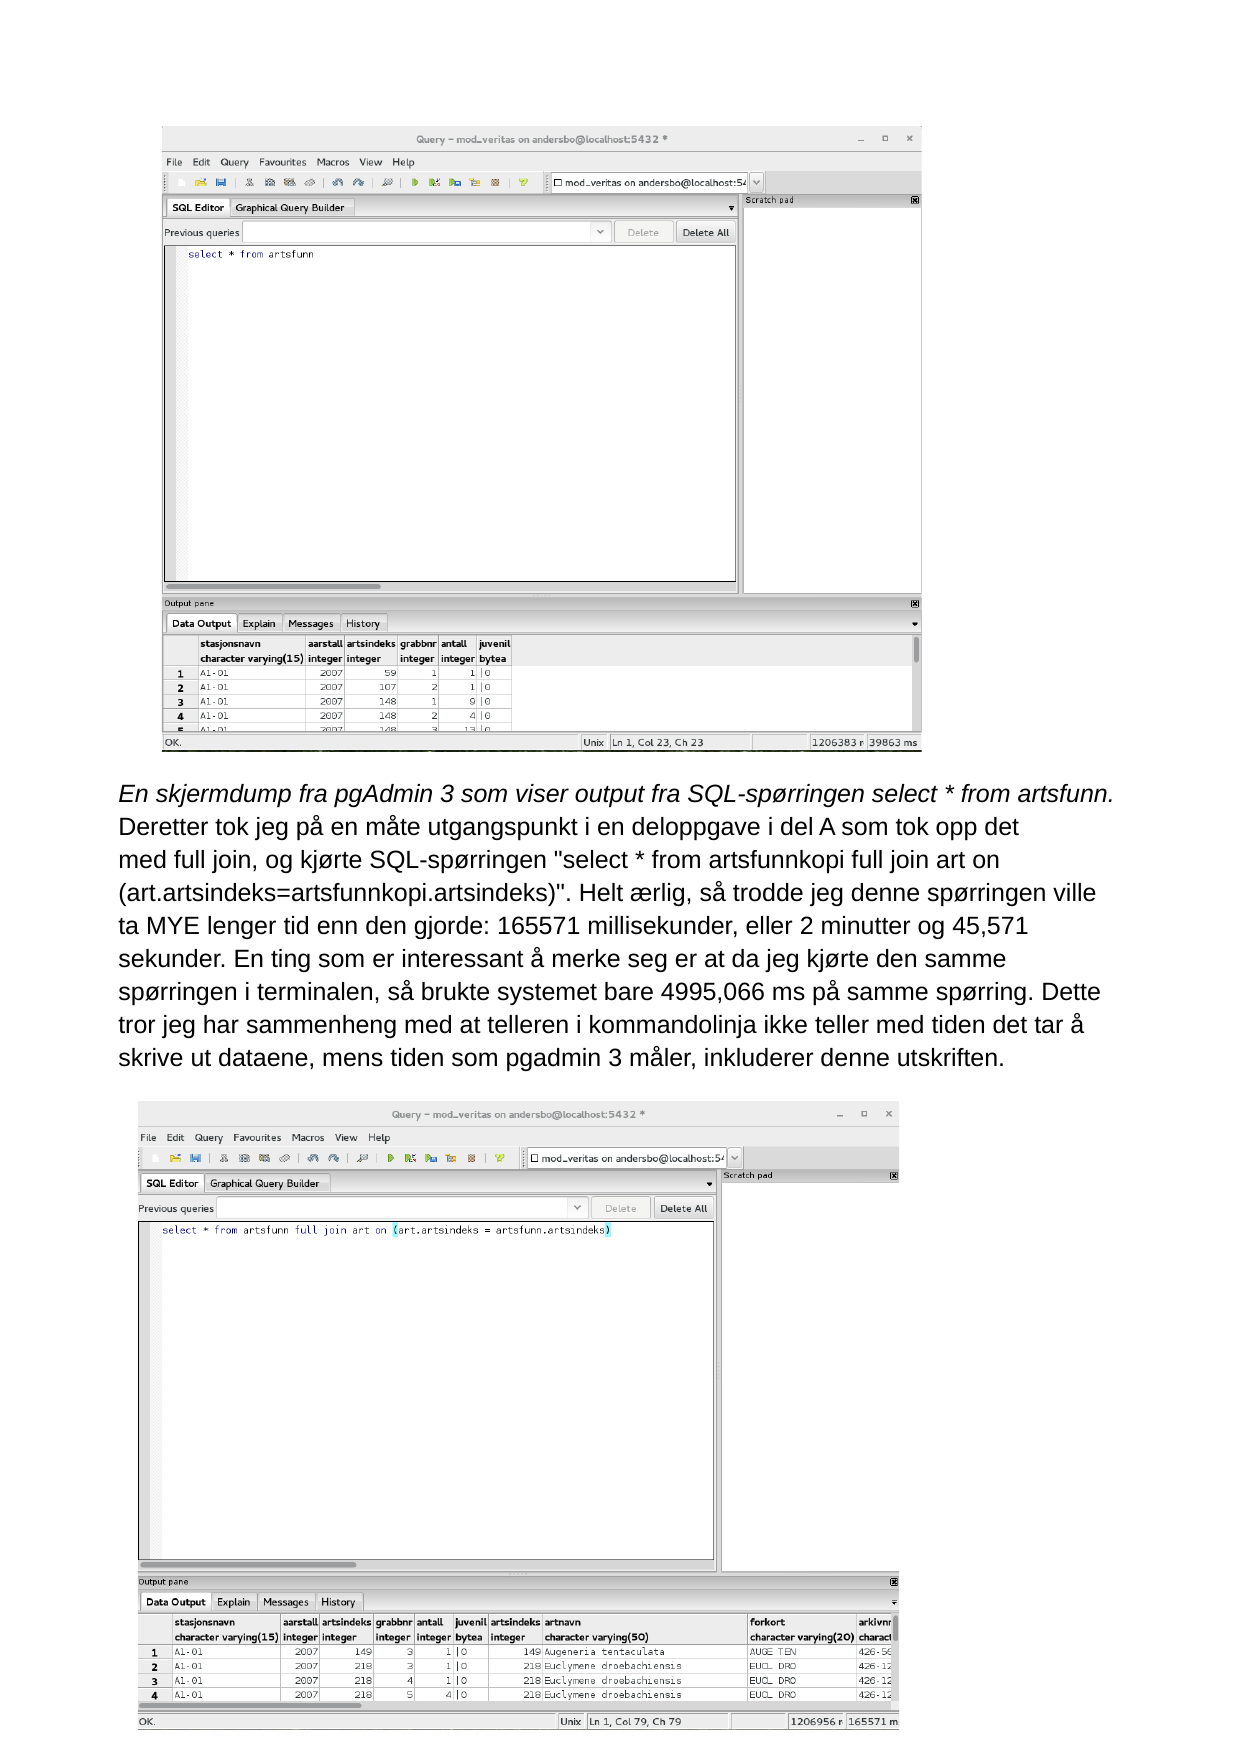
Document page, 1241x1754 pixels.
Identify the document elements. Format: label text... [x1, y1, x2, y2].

text En skjermdump fra pgAdmin 3 som viser output fra SQL-spørringen select * from artsfunn. [118, 778, 1122, 807]
picture [137, 1101, 900, 1730]
picture [161, 126, 922, 752]
text med full join, og kjørte SQL-spørringen "select * from artsfunnkopi full join art on (art.artsindeks=artsfunnkopi.artsindeks)". Helt ærlig, så trodde jeg denne spørringen ville ta MYE lenger tid enn den gjorde: 165571 millisekunder, eller 2 minutter og 45,571 sekunder. En ting som er interessant å merke seg er at da jeg kjørte den samme spørringen i terminalen, så brukte systemet bare 4995,066 ms på samme spørring. Dette tror jeg har sammenheng med at telleren i kommandolinja ikke teller med tiden det tar å skrive ut dataene, mens tiden som pgadmin 3 måler, inkluderer denne utskriften. [118, 844, 1122, 1071]
text Deretter tok jeg på en måte utgangspunkt i en deloppgave i del A som tok opp det [118, 812, 1122, 840]
